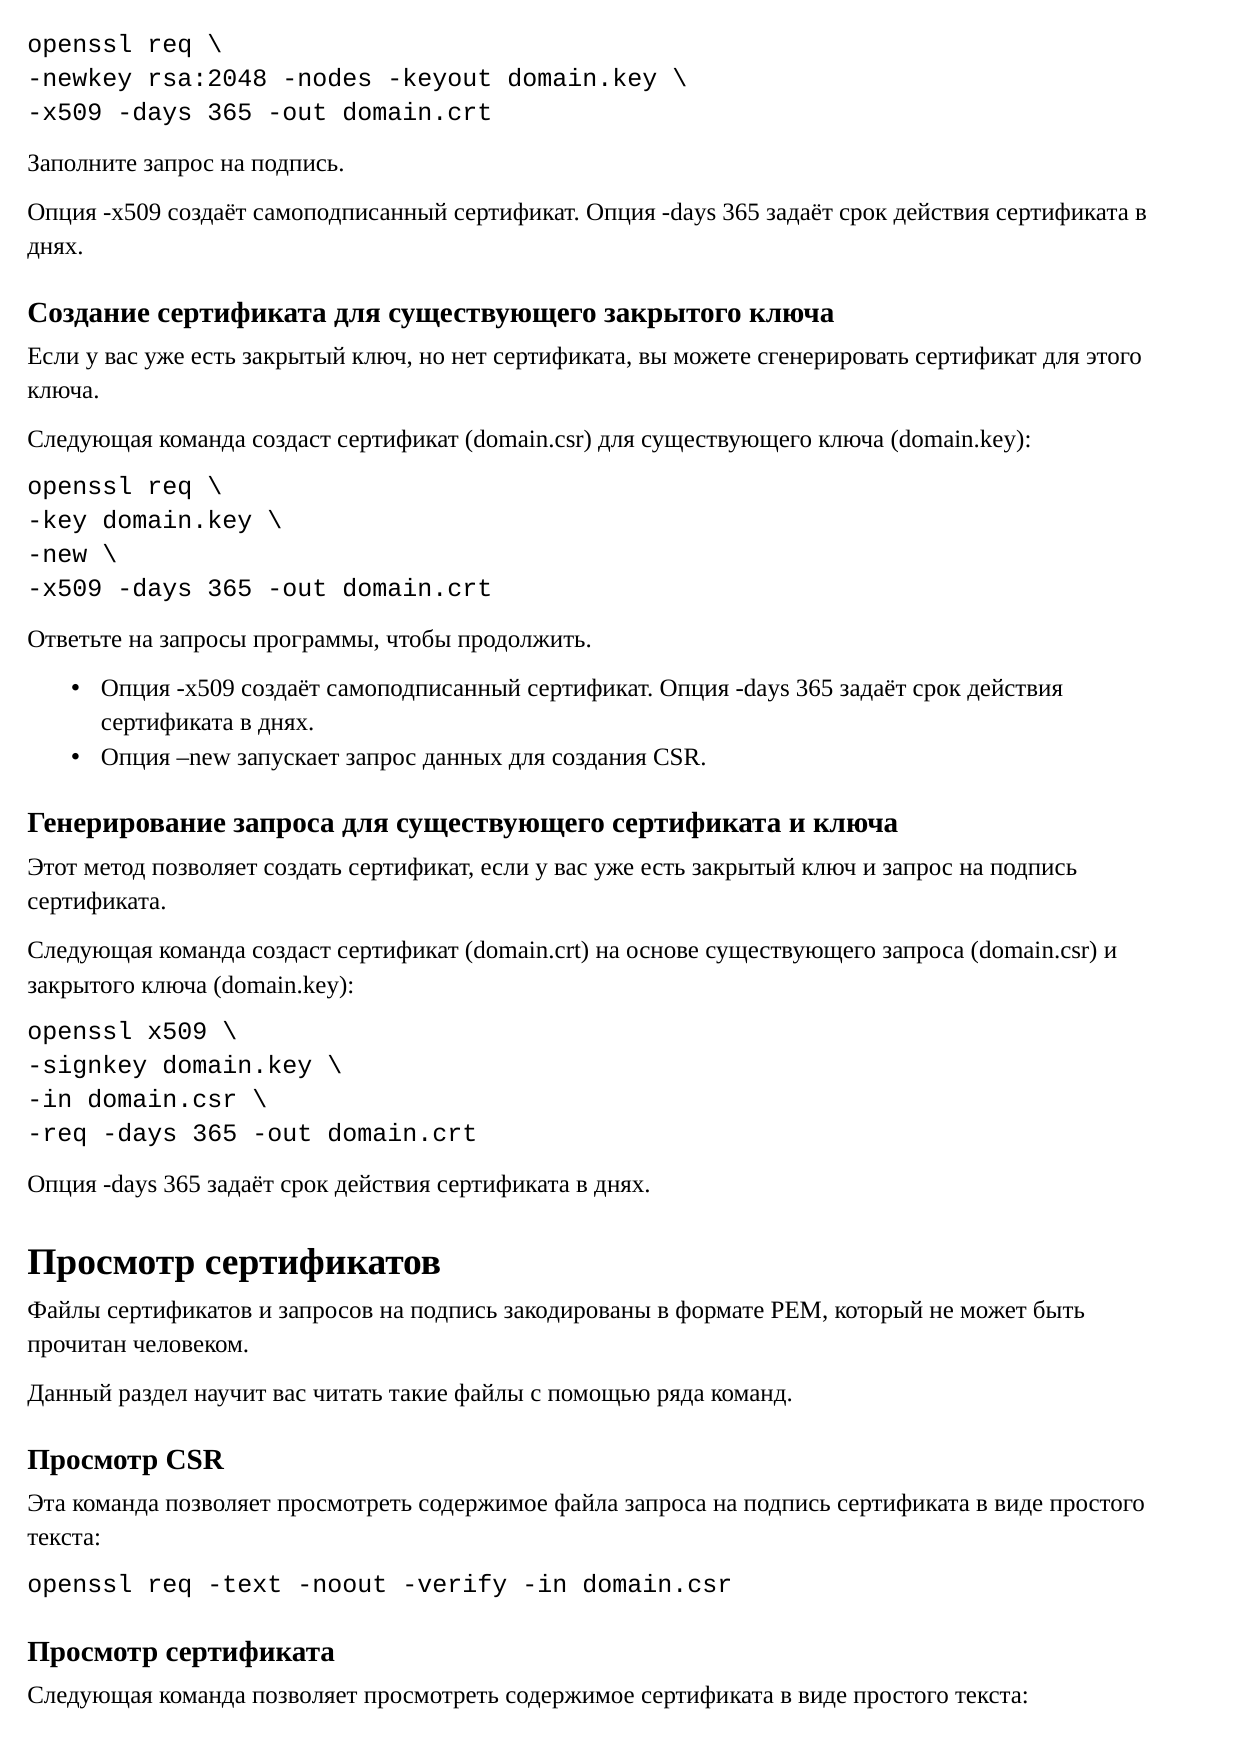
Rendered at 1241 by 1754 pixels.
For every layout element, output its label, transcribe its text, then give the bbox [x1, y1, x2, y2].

text Данный раздел научит вас читать такие файлы с помощью ряда команд. [27, 1378, 1185, 1407]
text Этот метод позволяет создать сертификат, если у вас уже есть закрытый ключ и запрос на подпись сертификата. [27, 852, 1185, 915]
subtitle Просмотр сертификата [27, 1634, 1185, 1668]
subtitle Просмотр CSR [27, 1442, 1185, 1475]
text Опция -x509 создаёт самоподписанный сертификат. Опция -days 365 задаёт срок действия сертификата в днях. [27, 197, 1185, 260]
text openssl x509 \ -signkey domain.key \ -in domain.csr \ -req -days 365 -out domain.crt [27, 1019, 1185, 1149]
text Эта команда позволяет просмотреть содержимое файла запроса на подпись сертификата в виде простого текста: [27, 1488, 1185, 1551]
text Опция -days 365 задаёт срок действия сертификата в днях. [27, 1169, 1185, 1198]
text openssl req \ -newkey rsa:2048 -nodes -keyout domain.key \ -x509 -days 365 -out domain.crt [27, 31, 1185, 127]
text Если у вас уже есть закрытый ключ, но нет сертификата, вы можете сгенерировать сертификат для этого ключа. [27, 341, 1185, 404]
text Файлы сертификатов и запросов на подпись закодированы в формате PEM, который не может быть прочитан человеком. [27, 1295, 1185, 1358]
text Следующая команда позволяет просмотреть содержимое сертификата в виде простого текста: [27, 1681, 1185, 1709]
text openssl req -text -noout -verify -in domain.csr [27, 1571, 1185, 1600]
list Опция –new запускает запрос данных для создания CSR. [71, 742, 1185, 771]
text Следующая команда создаст сертификат (domain.crt) на основе существующего запроса (domain.csr) и закрытого ключа (domain.key): [27, 935, 1185, 998]
list Опция -x509 создаёт самоподписанный сертификат. Опция -days 365 задаёт срок действия сертификата в днях. [71, 673, 1185, 736]
subtitle Создание сертификата для существующего закрытого ключа [27, 295, 1185, 328]
subtitle Просмотр сертификатов [27, 1239, 1185, 1282]
text openssl req \ -key domain.key \ -new \ -x509 -days 365 -out domain.crt [27, 473, 1185, 604]
subtitle Генерирование запроса для существующего сертификата и ключа [27, 806, 1185, 839]
text Ответьте на запросы программы, чтобы продолжить. [27, 624, 1185, 653]
text Заполните запрос на подпись. [27, 148, 1185, 176]
text Следующая команда создаст сертификат (domain.csr) для существующего ключа (domain.key): [27, 424, 1185, 453]
